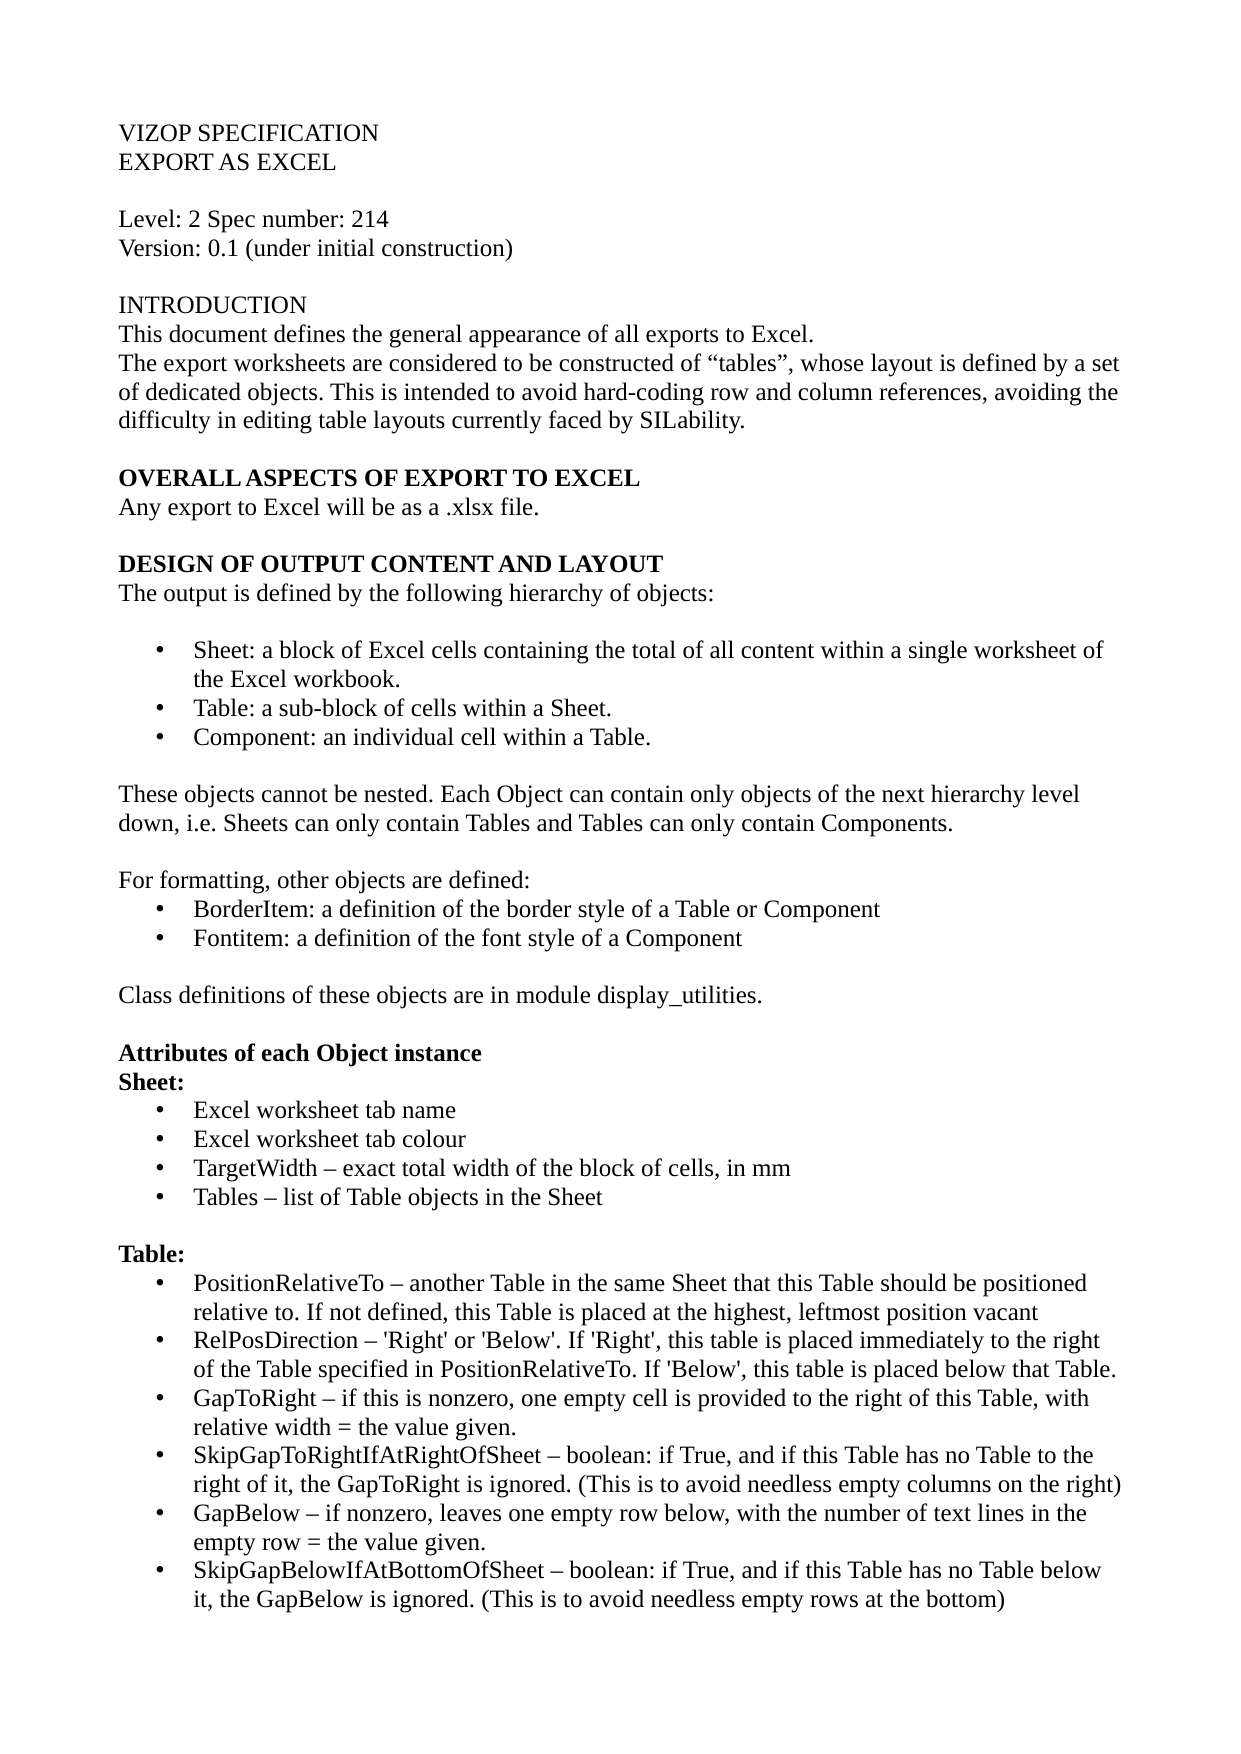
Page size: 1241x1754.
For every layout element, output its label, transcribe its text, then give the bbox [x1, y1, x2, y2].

text Attributes of each Object instance [118, 1038, 1122, 1067]
text DESIGN OF OUTPUT CONTENT AND LAYOUT [118, 549, 1122, 578]
list Tables – list of Table objects in the Sheet [156, 1182, 1122, 1211]
text These objects cannot be nested. Each Object can contain only objects of the next hierarchy level down, i.e. Sheets can only contain Tables and Tables can only contain Components. [118, 779, 1122, 837]
text The output is defined by the following hierarchy of objects: [118, 578, 1122, 607]
text EXPORT AS EXCEL [118, 147, 1122, 176]
list SkipGapToRightIfAtRightOfSheet – boolean: if True, and if this Table has no Table to the right of it, the GapToRight is ignored. (This is to avoid needless empty columns on the right) [156, 1441, 1122, 1498]
text VIZOP SPECIFICATION [118, 118, 1122, 147]
list PositionRelativeTo – another Table in the same Sheet that this Table should be positioned relative to. If not defined, this Table is placed at the highest, leftmost position vacant [156, 1268, 1122, 1326]
text Class definitions of these objects are in module display_utilities. [118, 981, 1122, 1009]
text Version: 0.1 (under initial construction) [118, 233, 1122, 262]
list TargetWidth – exact total width of the block of cells, in mm [156, 1153, 1122, 1182]
list Sheet: a block of Excel cells containing the total of all content within a single worksheet of the Excel workbook. [156, 636, 1122, 693]
list SkipGapBelowIfAtBottomOfSheet – boolean: if True, and if this Table has no Table below it, the GapBelow is ignored. (This is to avoid needless empty rows at the bottom) [156, 1556, 1122, 1613]
list Excel worksheet tab name [156, 1096, 1122, 1124]
text The export worksheets are considered to be constructed of “tables”, whose layout is defined by a set of dedicated objects. This is intended to avoid hard-coding row and column references, avoiding the difficulty in editing table layouts currently faced by SILability. [118, 348, 1122, 434]
text Sheet: [118, 1067, 1122, 1096]
list Excel worksheet tab colour [156, 1124, 1122, 1153]
text Level: 2 Spec number: 214 [118, 204, 1122, 233]
list GapBelow – if nonzero, leaves one empty row below, with the number of text lines in the empty row = the value given. [156, 1498, 1122, 1556]
list Table: a sub-block of cells within a Sheet. [156, 693, 1122, 722]
list Fontitem: a definition of the font style of a Component [156, 923, 1122, 952]
list RelPosDirection – 'Right' or 'Below'. If 'Right', this table is placed immediately to the right of the Table specified in PositionRelativeTo. If 'Below', this table is placed below that Table. [156, 1326, 1122, 1383]
list GapToRight – if this is nonzero, one empty cell is provided to the right of this Table, with relative width = the value given. [156, 1383, 1122, 1441]
list BorderItem: a definition of the border style of a Table or Component [156, 894, 1122, 923]
text OVERALL ASPECTS OF EXPORT TO EXCEL [118, 463, 1122, 492]
list Component: an individual cell within a Table. [156, 722, 1122, 751]
text INTRODUCTION [118, 291, 1122, 319]
text This document defines the general appearance of all exports to Excel. [118, 319, 1122, 348]
text Any export to Excel will be as a .xlsx file. [118, 492, 1122, 521]
text For formatting, other objects are defined: [118, 866, 1122, 894]
text Table: [118, 1239, 1122, 1268]
